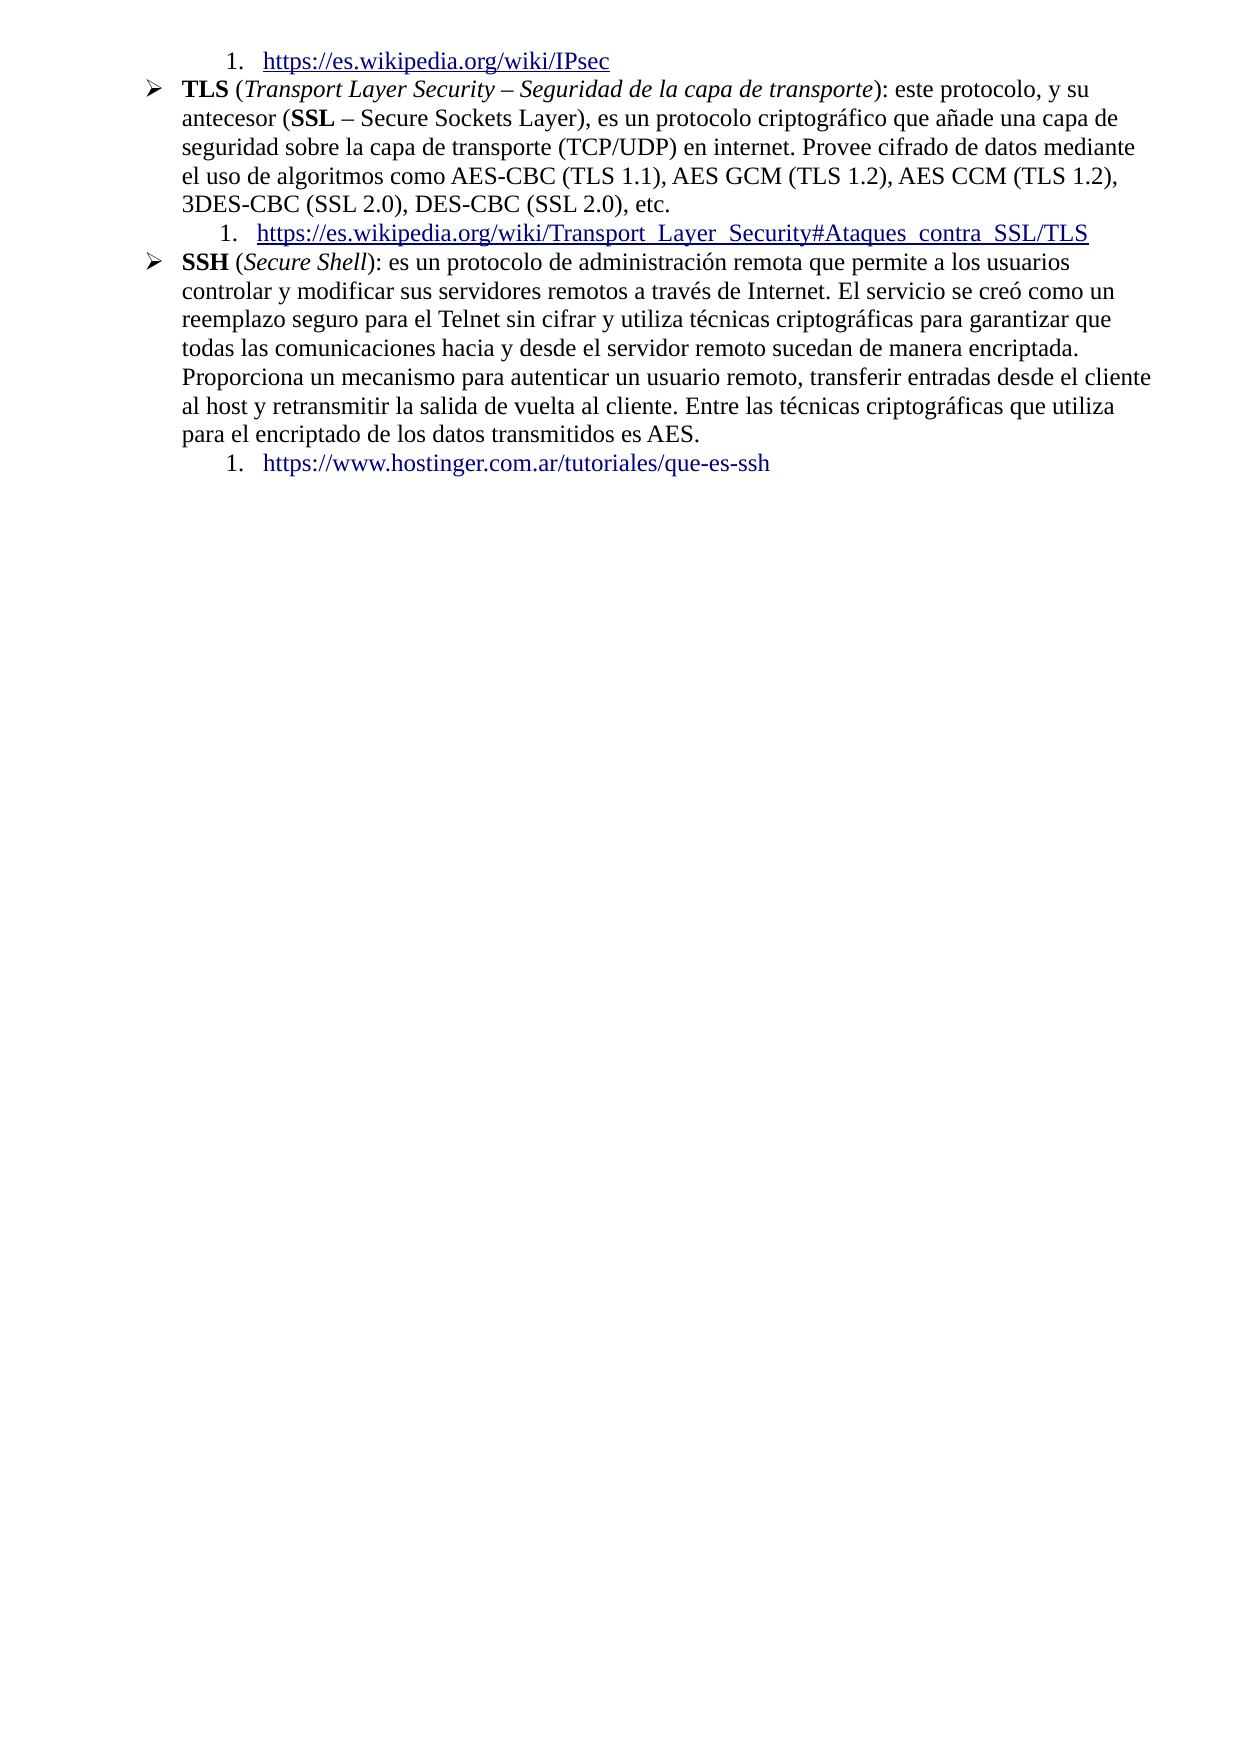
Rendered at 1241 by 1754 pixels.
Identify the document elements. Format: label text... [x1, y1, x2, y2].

list https://es.wikipedia.org/wiki/IPsec [225, 46, 1156, 74]
list https://es.wikipedia.org/wiki/Transport_Layer_Security#Ataques_contra_SSL/TLS [219, 218, 1156, 247]
list https://www.hostinger.com.ar/tutoriales/que-es-ssh [225, 448, 1156, 477]
list TLS (Transport Layer Security – Seguridad de la capa de transporte): este protocolo, y su antecesor (SSL – Secure Sockets Layer), es un protocolo criptográfico que añade una capa de seguridad sobre la capa de transporte (TCP/UDP) en internet. Provee cifrado de datos mediante el uso de algoritmos como AES-CBC (TLS 1.1), AES GCM (TLS 1.2), AES CCM (TLS 1.2), 3DES-CBC (SSL 2.0), DES-CBC (SSL 2.0), etc. [144, 74, 1156, 218]
list SSH (Secure Shell): es un protocolo de administración remota que permite a los usuarios controlar y modificar sus servidores remotos a través de Internet. El servicio se creó como un reemplazo seguro para el Telnet sin cifrar y utiliza técnicas criptográficas para garantizar que todas las comunicaciones hacia y desde el servidor remoto sucedan de manera encriptada. Proporciona un mecanismo para autenticar un usuario remoto, transferir entradas desde el cliente al host y retransmitir la salida de vuelta al cliente. Entre las técnicas criptográficas que utiliza para el encriptado de los datos transmitidos es AES. [144, 247, 1156, 448]
